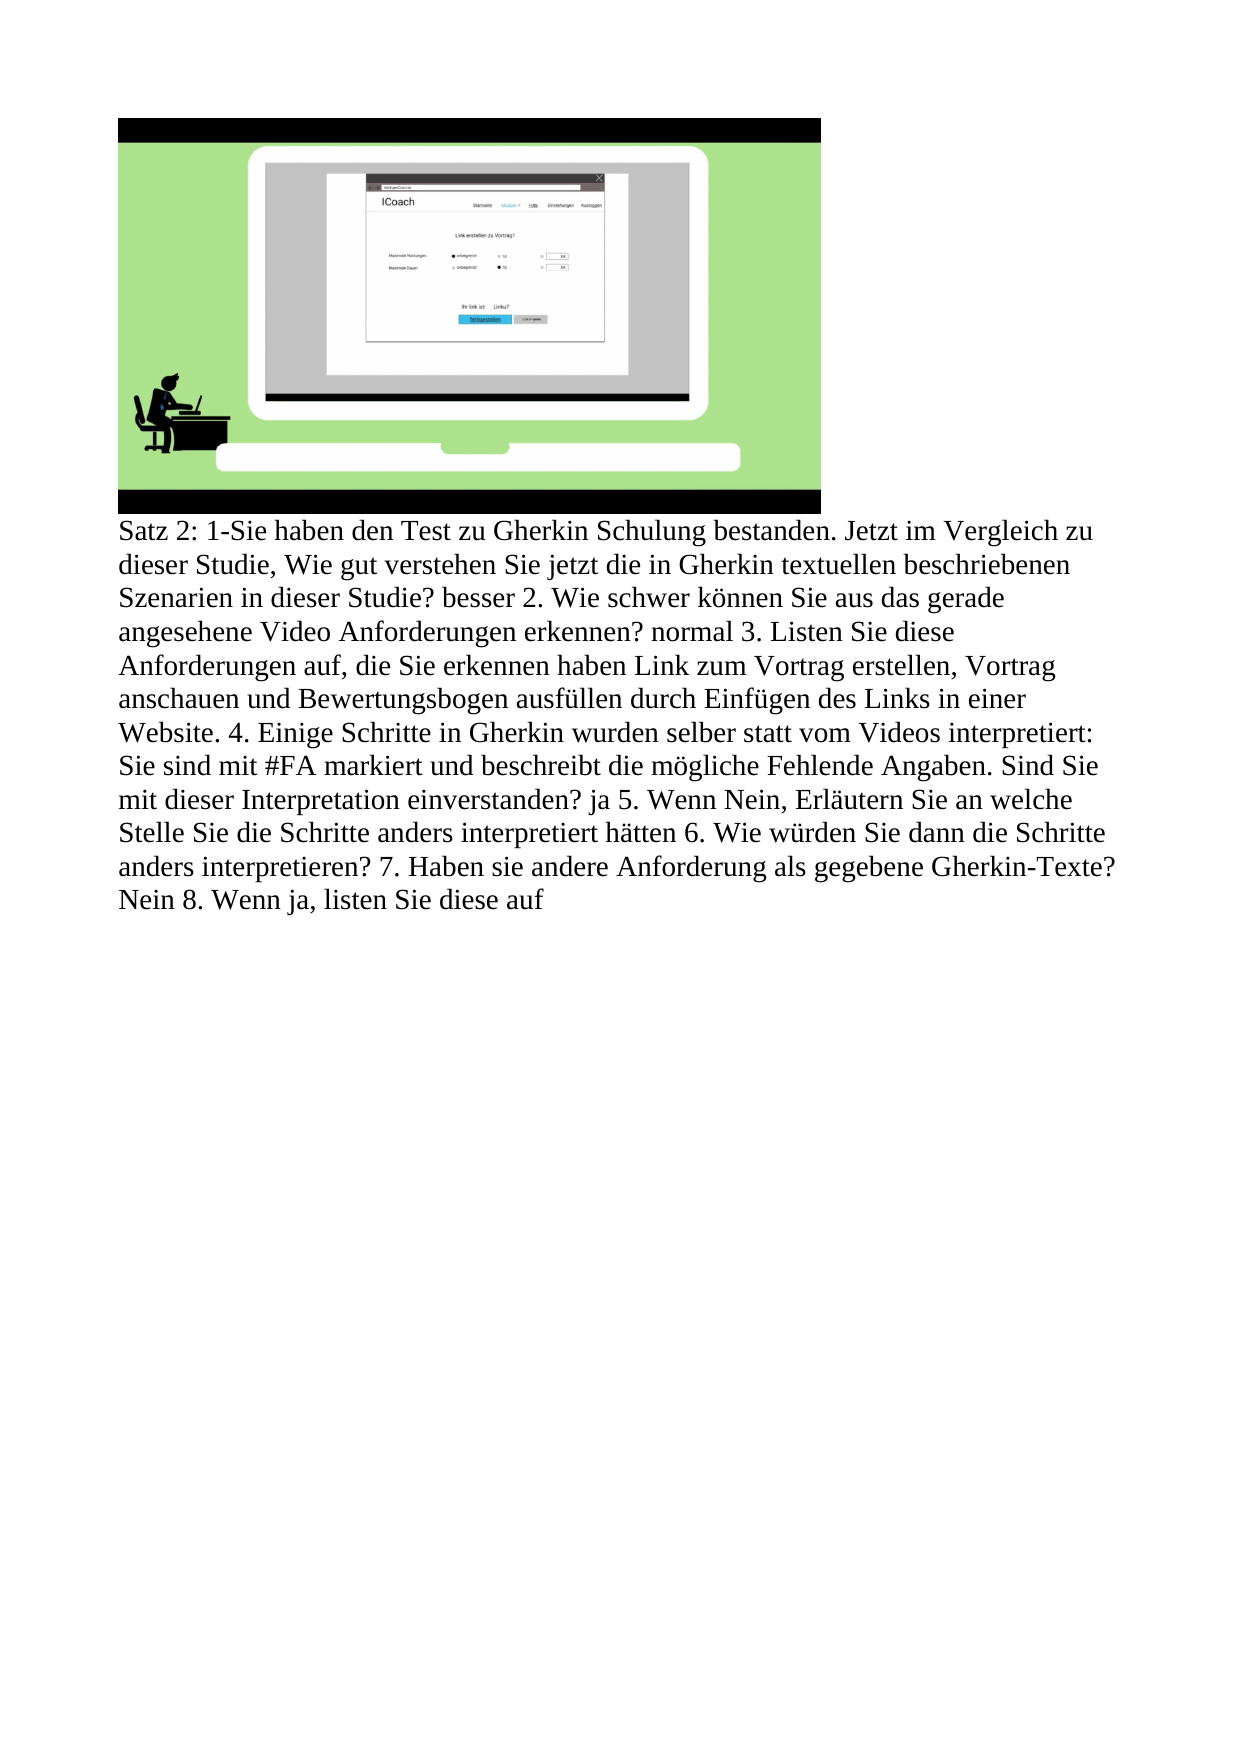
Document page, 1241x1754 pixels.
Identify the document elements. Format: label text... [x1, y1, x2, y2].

picture [118, 118, 821, 514]
text Satz 2: 1-Sie haben den Test zu Gherkin Schulung bestanden. Jetzt im Vergleich zu dieser Studie, Wie gut verstehen Sie jetzt die in Gherkin textuellen beschriebenen Szenarien in dieser Studie? besser 2. Wie schwer können Sie aus das gerade angesehene Video Anforderungen erkennen? normal 3. Listen Sie diese Anforderungen auf, die Sie erkennen haben Link zum Vortrag erstellen, Vortrag anschauen und Bewertungsbogen ausfüllen durch Einfügen des Links in einer Website. 4. Einige Schritte in Gherkin wurden selber statt vom Videos interpretiert: Sie sind mit #FA markiert und beschreibt die mögliche Fehlende Angaben. Sind Sie mit dieser Interpretation einverstanden? ja 5. Wenn Nein, Erläutern Sie an welche Stelle Sie die Schritte anders interpretiert hätten 6. Wie würden Sie dann die Schritte anders interpretieren? 7. Haben sie andere Anforderung als gegebene Gherkin-Texte? Nein 8. Wenn ja, listen Sie diese auf [118, 513, 1122, 916]
